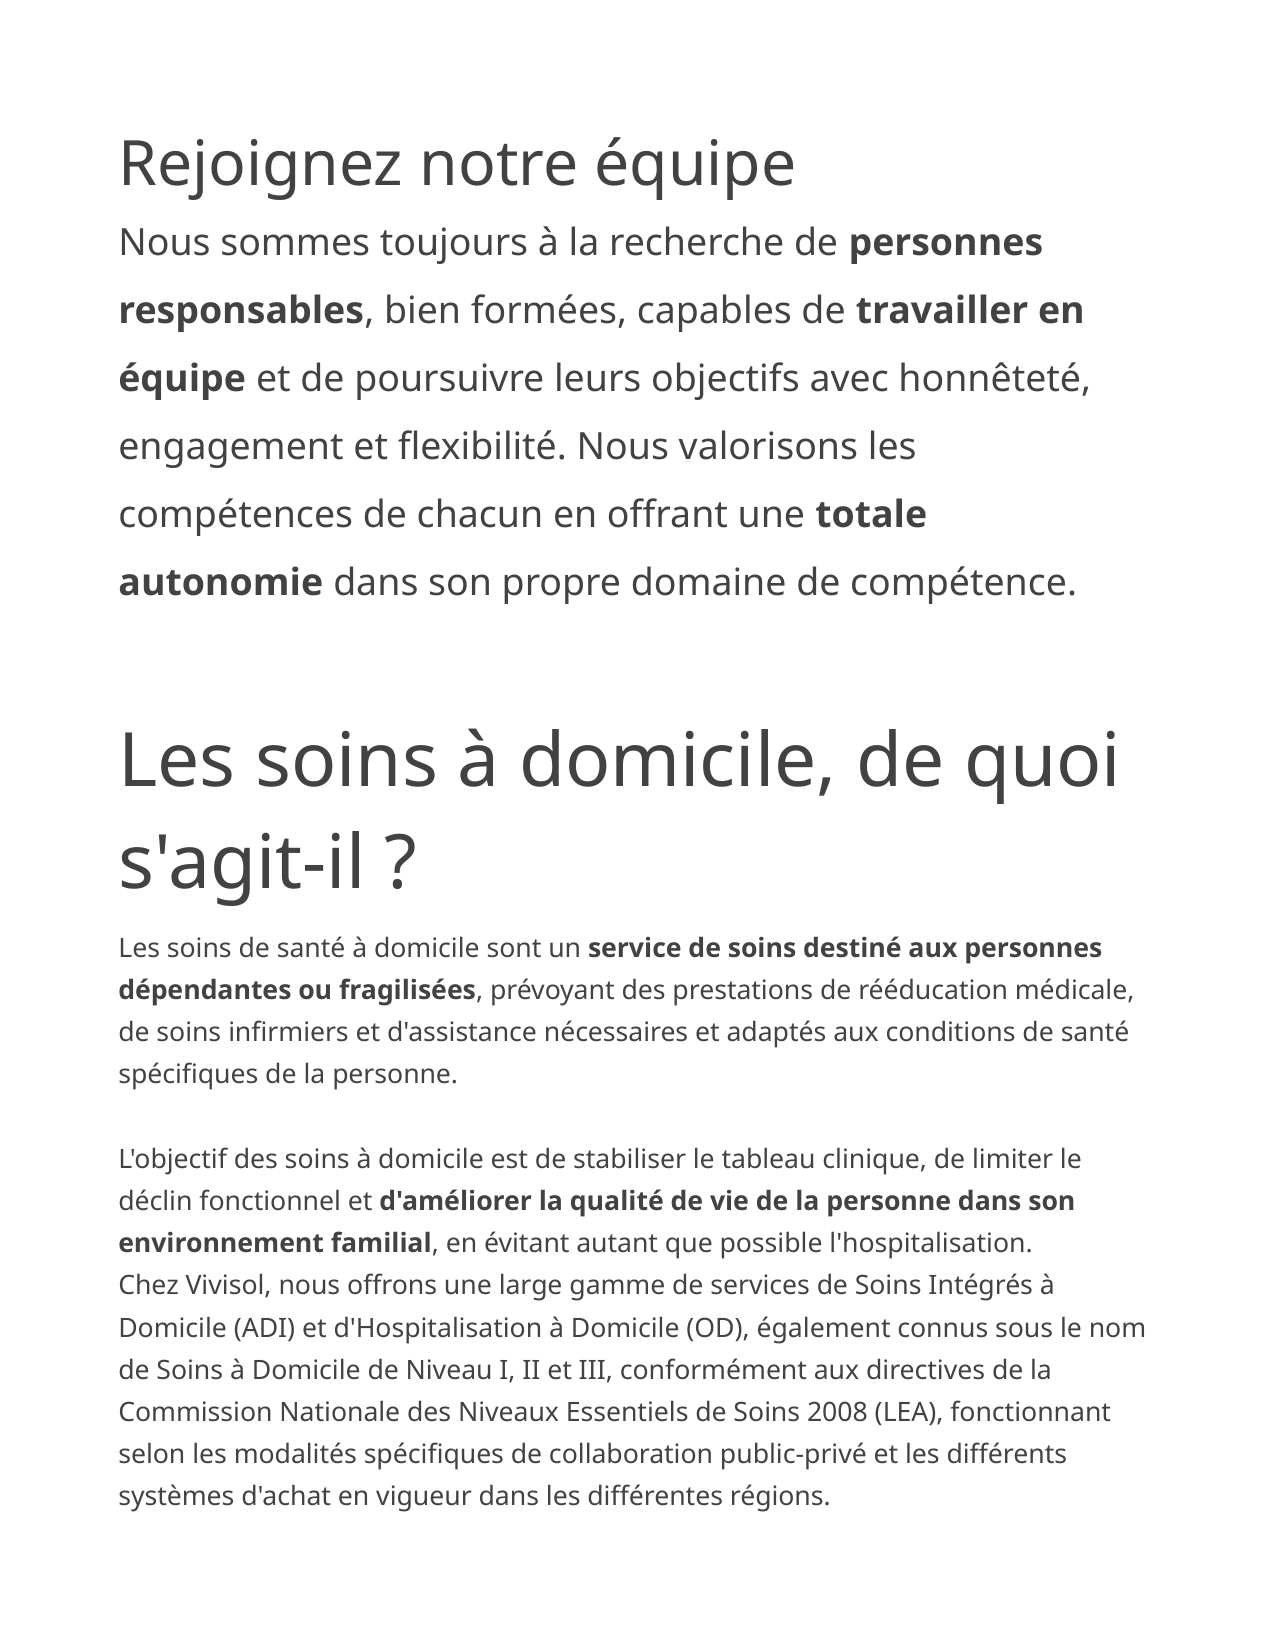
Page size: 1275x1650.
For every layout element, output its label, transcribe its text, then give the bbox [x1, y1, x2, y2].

subtitle Les soins à domicile, de quoi s'agit-il ? [118, 706, 1157, 910]
text Les soins de santé à domicile sont un service de soins destiné aux personnes dépendantes ou fragilisées, prévoyant des prestations de rééducation médicale, de soins infirmiers et d'assistance nécessaires et adaptés aux conditions de santé spécifiques de la personne. L'objectif des soins à domicile est de stabiliser le tableau clinique, de limiter le déclin fonctionnel et d'améliorer la qualité de vie de la personne dans son environnement familial, en évitant autant que possible l'hospitalisation. [118, 923, 1157, 1260]
subtitle Nous sommes toujours à la recherche de personnes responsables, bien formées, capables de travailler en équipe et de poursuivre leurs objectifs avec honnêteté, engagement et flexibilité. Nous valorisons les compétences de chacun en offrant une totale autonomie dans son propre domaine de compétence. [118, 216, 1157, 606]
subtitle Rejoignez notre équipe [118, 118, 1157, 203]
text Chez Vivisol, nous offrons une large gamme de services de Soins Intégrés à Domicile (ADI) et d'Hospitalisation à Domicile (OD), également connus sous le nom de Soins à Domicile de Niveau I, II et III, conformément aux directives de la Commission Nationale des Niveaux Essentiels de Soins 2008 (LEA), fonctionnant selon les modalités spécifiques de collaboration public-privé et les différents systèmes d'achat en vigueur dans les différentes régions. [118, 1260, 1157, 1513]
